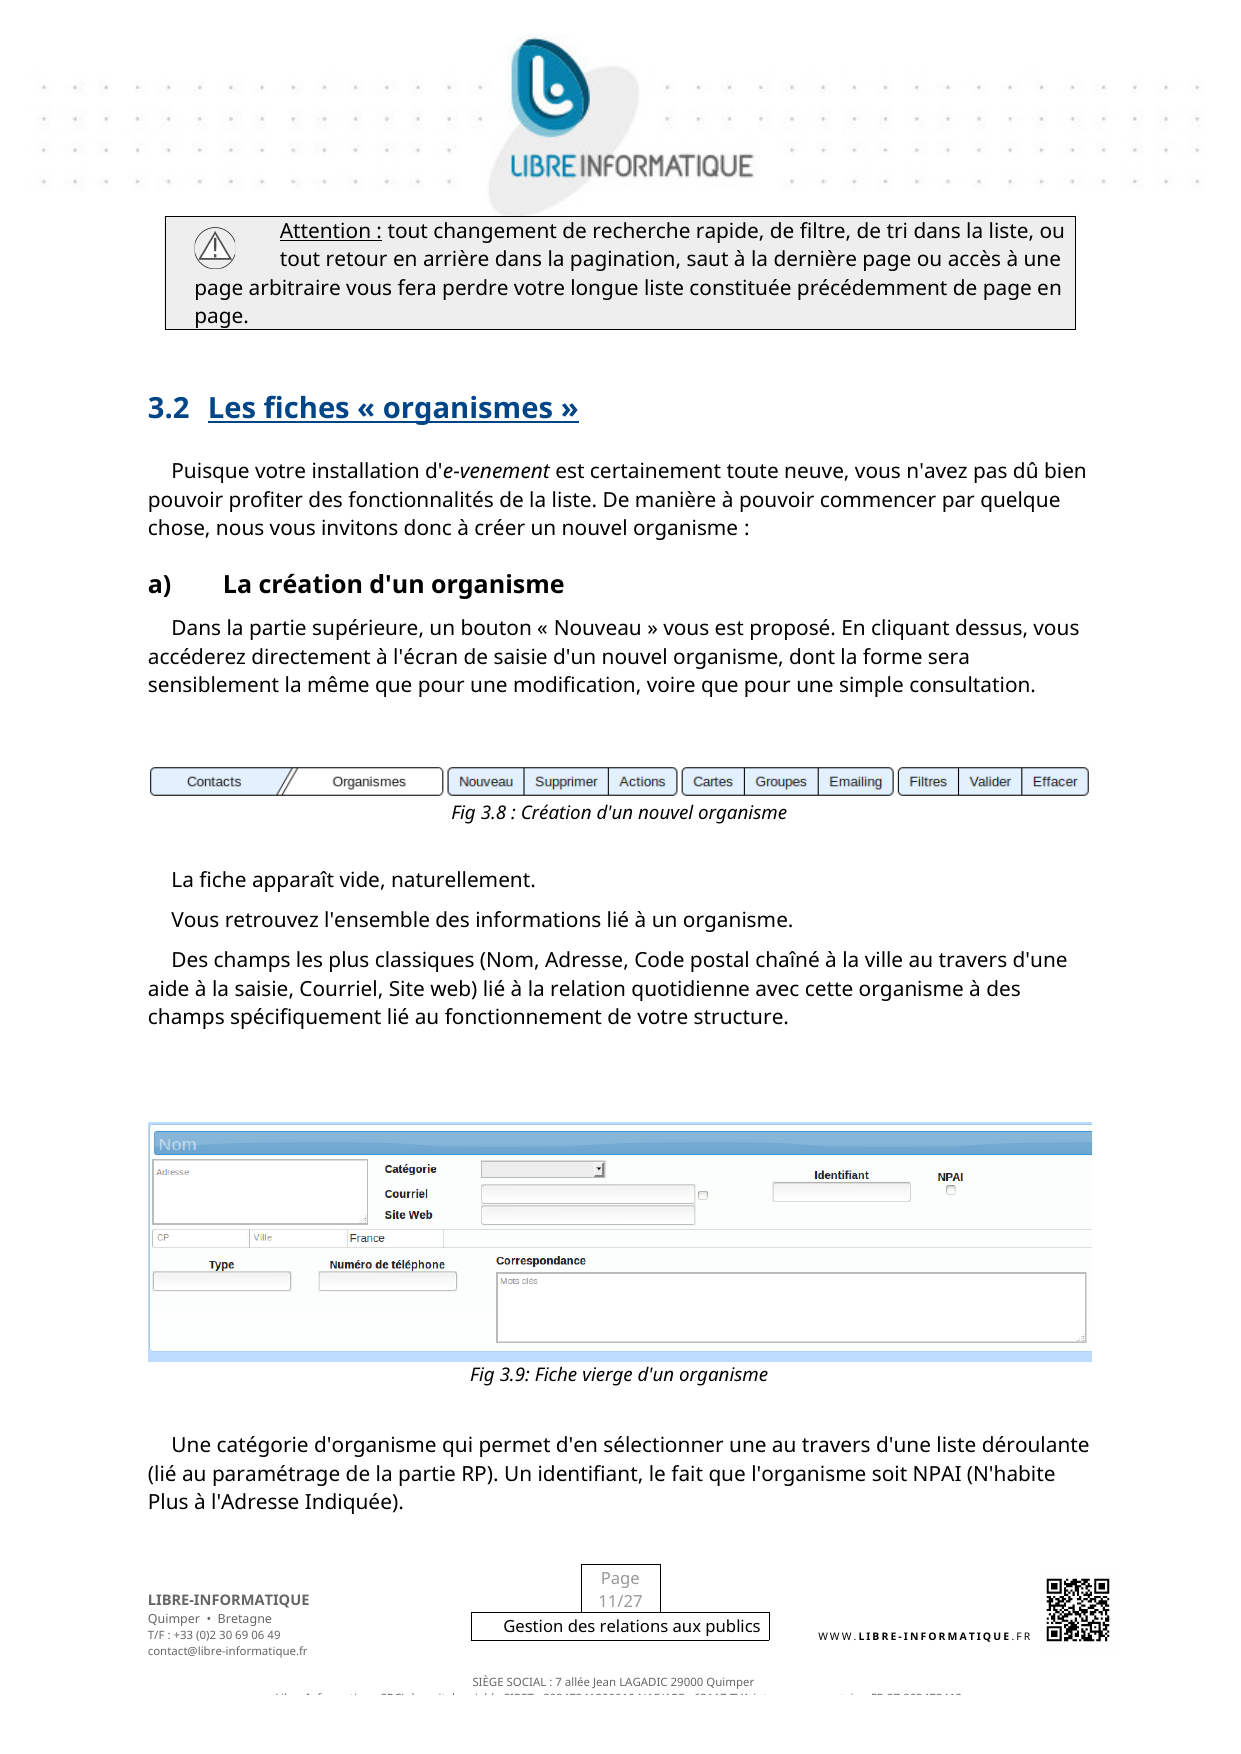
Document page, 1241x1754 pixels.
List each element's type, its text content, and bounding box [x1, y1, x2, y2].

text Fig 3.8 : Création d'un nouvel organisme [148, 799, 1093, 824]
text Vous retrouvez l'ensemble des informations lié à un organisme. [148, 905, 1093, 933]
subtitle Les fiches « organismes » [148, 387, 1093, 427]
subtitle La création d'un organisme [148, 567, 1093, 601]
text Puisque votre installation d'e-venement est certainement toute neuve, vous n'avez pas dû bien pouvoir profiter des fonctionnalités de la liste. De manière à pouvoir commencer par quelque chose, nous vous invitons donc à créer un nouvel organisme : [148, 457, 1093, 542]
picture [147, 763, 1093, 799]
picture [27, 35, 1213, 220]
picture [194, 227, 236, 269]
text Dans la partie supérieure, un bouton « Nouveau » vous est proposé. En cliquant dessus, vous accéderez directement à l'écran de saisie d'un nouvel organisme, dont la forme sera sensiblement la même que pour une modification, voire que pour une simple consultation. [148, 613, 1093, 699]
text Une catégorie d'organisme qui permet d'en sélectionner une au travers d'une liste déroulante (lié au paramétrage de la partie RP). Un identifiant, le fait que l'organisme soit NPAI (N'habite Plus à l'Adresse Indiquée). [148, 1430, 1093, 1516]
picture [148, 1122, 1093, 1362]
picture [1036, 1568, 1120, 1652]
text Fig 3.9: Fiche vierge d'un organisme [148, 1362, 1092, 1387]
text Des champs les plus classiques (Nom, Adresse, Code postal chaîné à la ville au travers d'une aide à la saisie, Courriel, Site web) lié à la relation quotidienne avec cette organisme à des champs spécifiquement lié au fonctionnement de votre structure. [148, 945, 1093, 1031]
text La fiche apparaît vide, naturellement. [148, 865, 1093, 893]
text Attention : tout changement de recherche rapide, de filtre, de tri dans la liste, ou tout retour en arrière dans la pagination, saut à la dernière page ou accès à une page arbitraire vous fera perdre votre longue liste constituée précédemment de page en page. [194, 217, 1075, 329]
